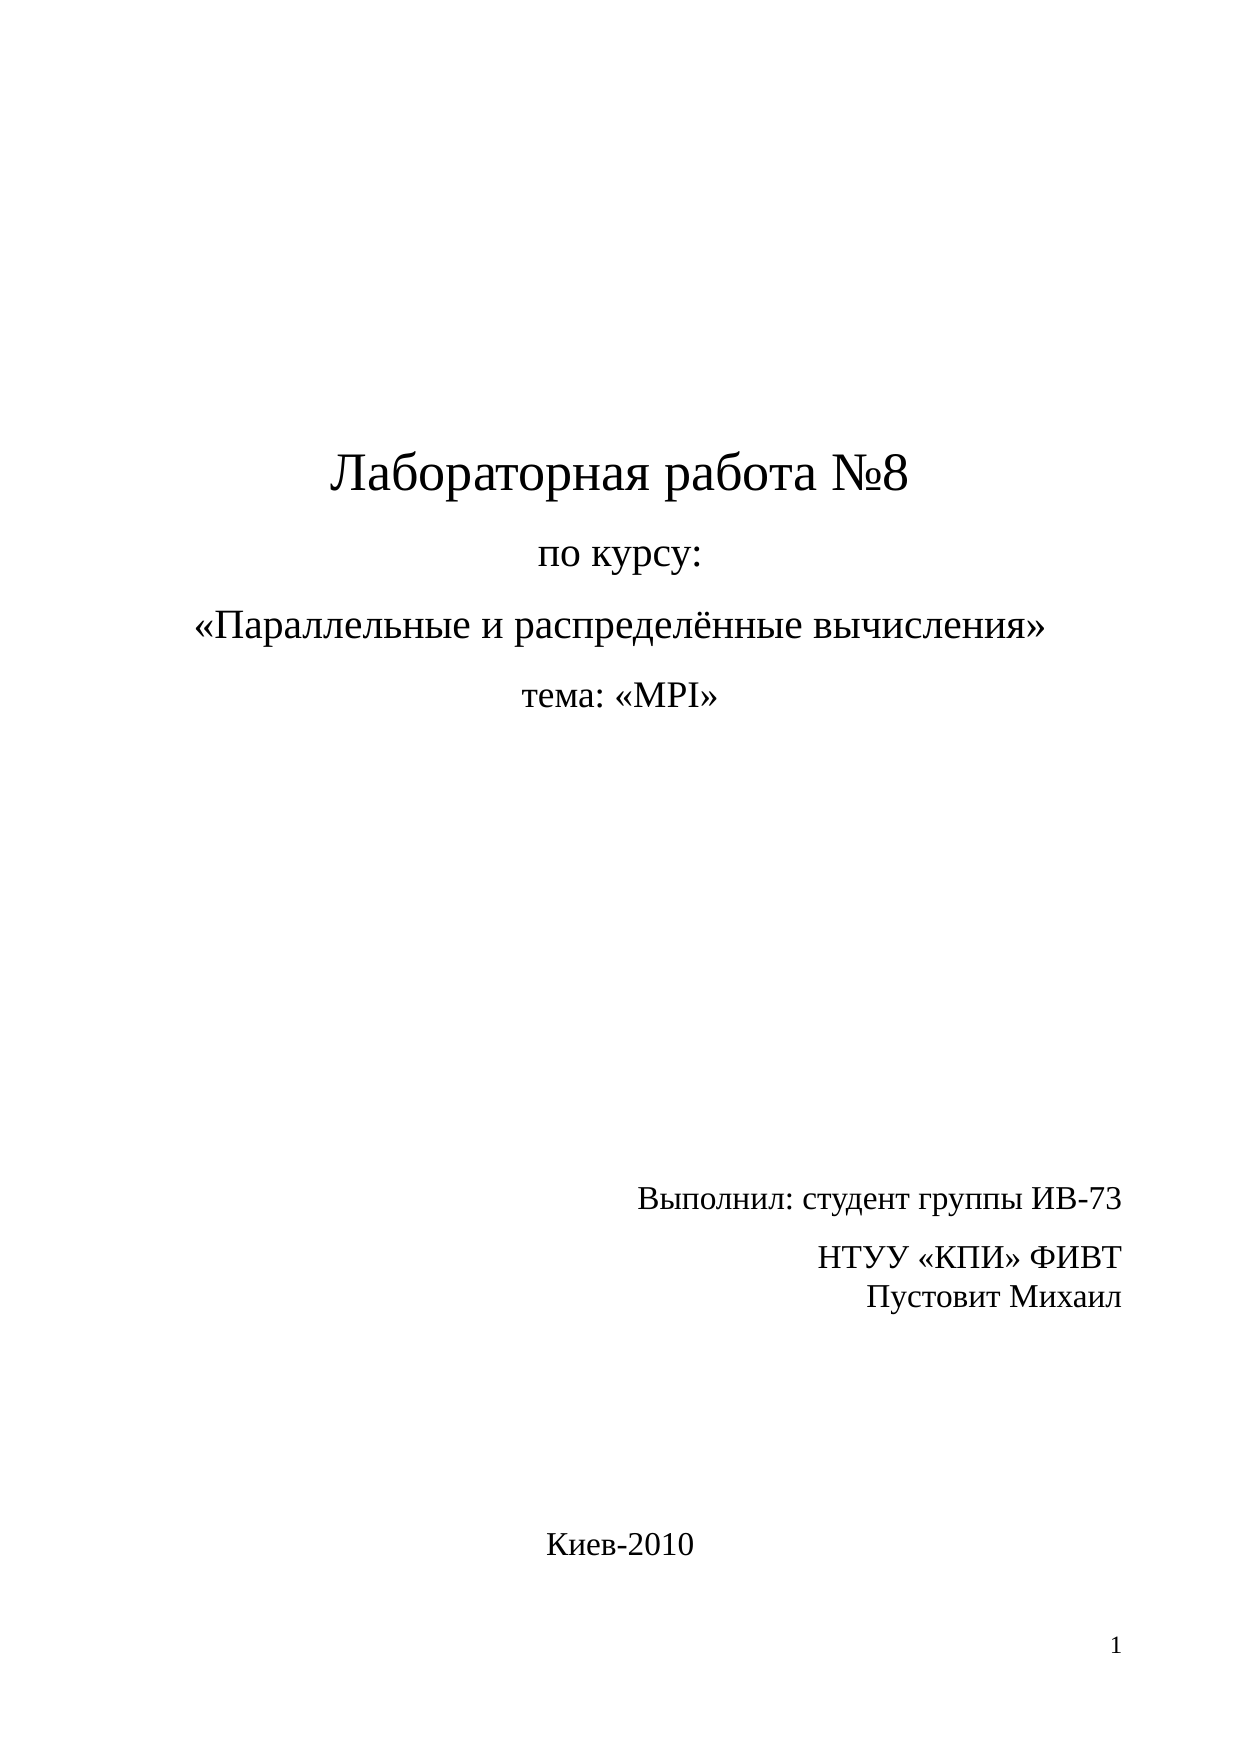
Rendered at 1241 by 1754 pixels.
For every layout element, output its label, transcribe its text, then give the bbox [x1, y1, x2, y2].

text Выполнил: студент группы ИВ-73 [118, 1178, 1122, 1217]
text Киев-2010 [118, 1524, 1122, 1562]
text «Параллельные и распределённые вычисления» [118, 600, 1122, 648]
text НТУУ «КПИ» ФИВТ [118, 1238, 1122, 1276]
text тема: «MPI» [118, 673, 1122, 716]
text Лабораторная работа №8 [118, 440, 1122, 502]
text Пустовит Михаил [118, 1276, 1122, 1314]
text по курсу: [118, 527, 1122, 575]
